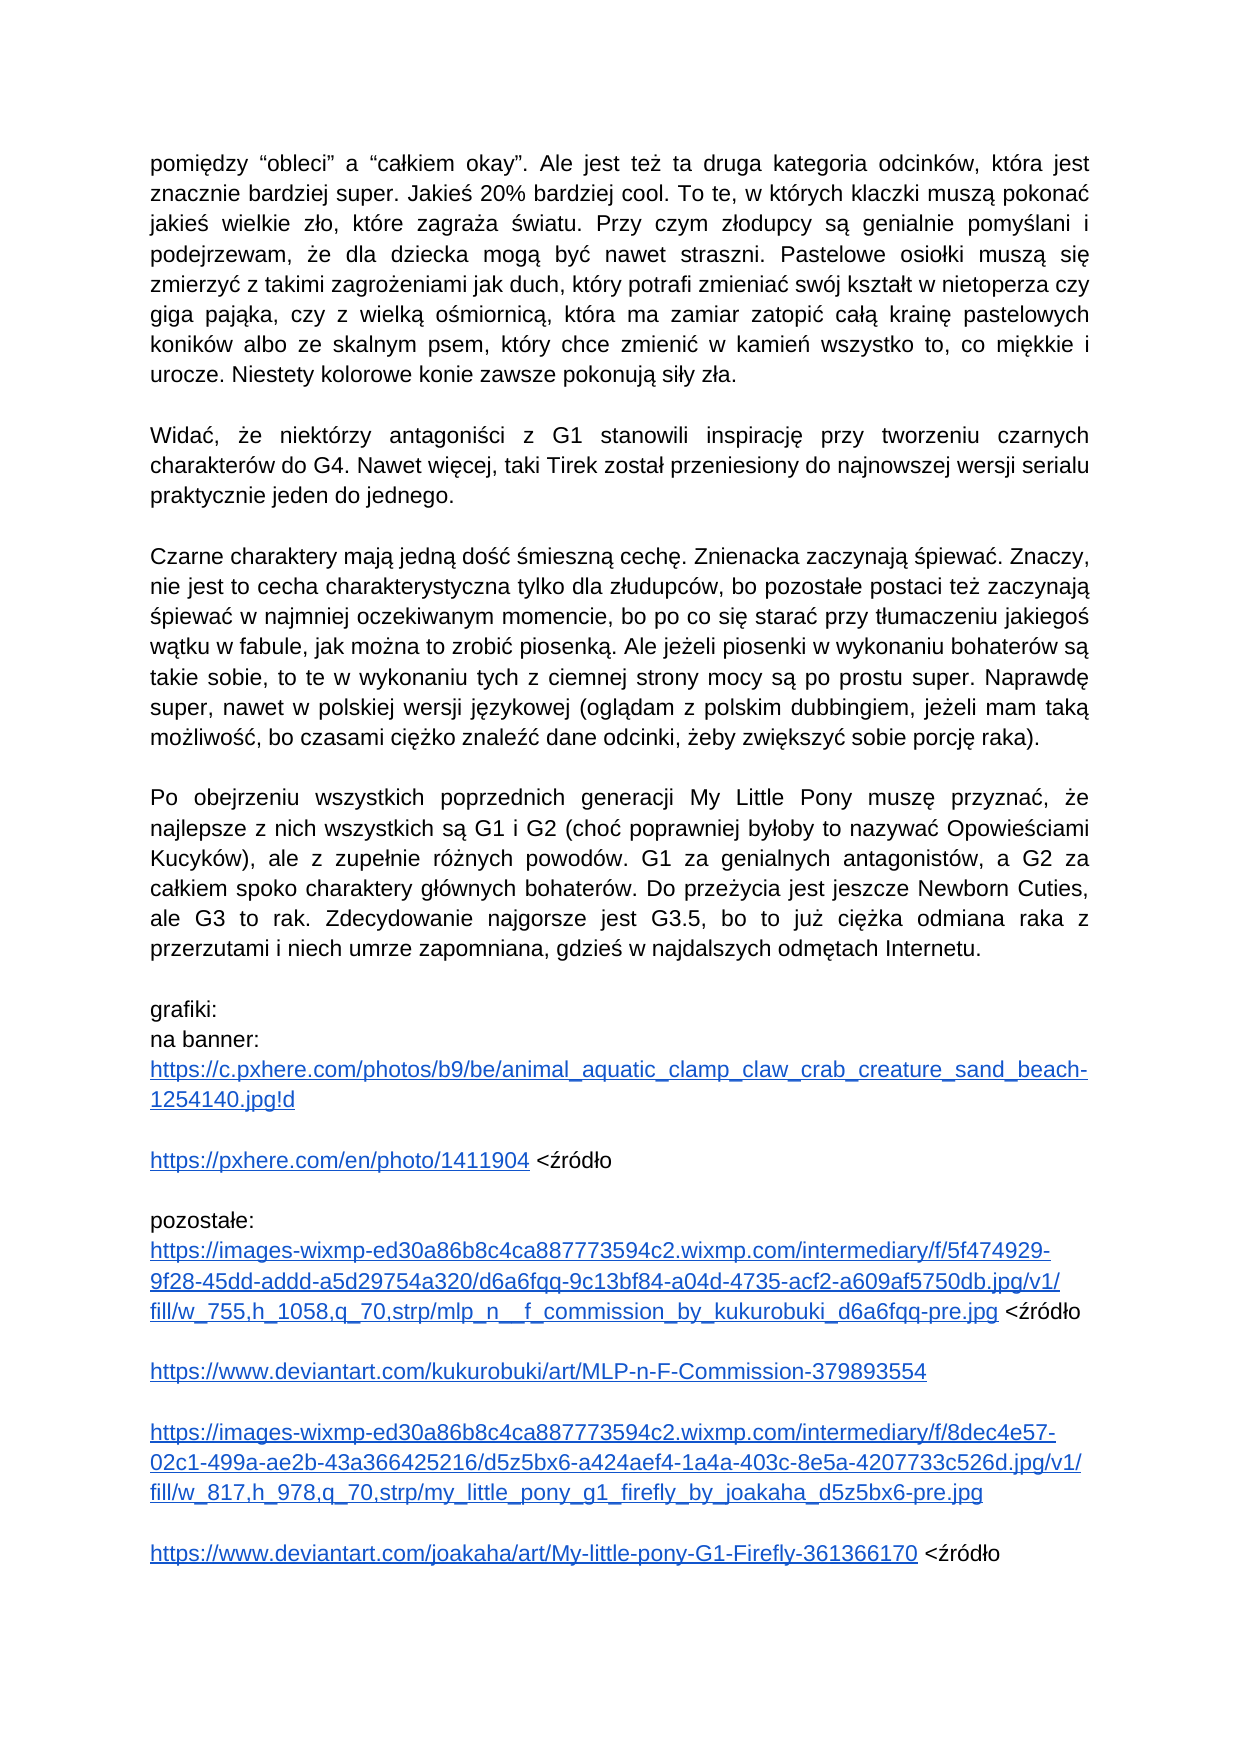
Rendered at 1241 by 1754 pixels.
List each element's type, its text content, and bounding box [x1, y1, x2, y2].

text https://www.deviantart.com/kukurobuki/art/MLP-n-F-Commission-379893554 [150, 1358, 1090, 1385]
text Po obejrzeniu wszystkich poprzednich generacji My Little Pony muszę przyznać, że najlepsze z nich wszystkich są G1 i G2 (choć poprawniej byłoby to nazywać Opowieściami Kucyków), ale z zupełnie różnych powodów. G1 za genialnych antagonistów, a G2 za całkiem spoko charaktery głównych bohaterów. Do przeżycia jest jeszcze Newborn Cuties, ale G3 to rak. Zdecydowanie najgorsze jest G3.5, bo to już ciężka odmiana raka z przerzutami i niech umrze zapomniana, gdzieś w najdalszych odmętach Internetu. [150, 784, 1090, 962]
text https://pxhere.com/en/photo/1411904 <źródło [150, 1147, 1090, 1173]
text https://www.deviantart.com/joakaha/art/My-little-pony-G1-Firefly-361366170 <źródło [150, 1539, 1090, 1566]
text https://images-wixmp-ed30a86b8c4ca887773594c2.wixmp.com/intermediary/f/8dec4e57-02c1-499a-ae2b-43a366425216/d5z5bx6-a424aef4-1a4a-403c-8e5a-4207733c526d.jpg/v1/fill/w_817,h_978,q_70,strp/my_little_pony_g1_firefly_by_joakaha_d5z5bx6-pre.jpg [150, 1419, 1090, 1506]
text https://images-wixmp-ed30a86b8c4ca887773594c2.wixmp.com/intermediary/f/5f474929-9f28-45dd-addd-a5d29754a320/d6a6fqq-9c13bf84-a04d-4735-acf2-a609af5750db.jpg/v1/fill/w_755,h_1058,q_70,strp/mlp_n__f_commission_by_kukurobuki_d6a6fqq-pre.jpg <źródło [150, 1237, 1090, 1324]
text Widać, że niektórzy antagoniści z G1 stanowili inspirację przy tworzeniu czarnych charakterów do G4. Nawet więcej, taki Tirek został przeniesiony do najnowszej wersji serialu praktycznie jeden do jednego. [150, 422, 1090, 509]
text pozostałe: [150, 1207, 1090, 1234]
text https://c.pxhere.com/photos/b9/be/animal_aquatic_clamp_claw_crab_creature_sand_beach-1254140.jpg!d [150, 1056, 1090, 1113]
text pomiędzy “obleci” a “całkiem okay”. Ale jest też ta druga kategoria odcinków, która jest znacznie bardziej super. Jakieś 20% bardziej cool. To te, w których klaczki muszą pokonać jakieś wielkie zło, które zagraża światu. Przy czym złodupcy są genialnie pomyślani i podejrzewam, że dla dziecka mogą być nawet straszni. Pastelowe osiołki muszą się zmierzyć z takimi zagrożeniami jak duch, który potrafi zmieniać swój kształt w nietoperza czy giga pająka, czy z wielką ośmiornicą, która ma zamiar zatopić całą krainę pastelowych koników albo ze skalnym psem, który chce zmienić w kamień wszystko to, co miękkie i urocze. Niestety kolorowe konie zawsze pokonują siły zła. [150, 150, 1090, 388]
text na banner: [150, 1026, 1090, 1052]
text grafiki: [150, 996, 1090, 1022]
text Czarne charaktery mają jedną dość śmieszną cechę. Znienacka zaczynają śpiewać. Znaczy, nie jest to cecha charakterystyczna tylko dla złudupców, bo pozostałe postaci też zaczynają śpiewać w najmniej oczekiwanym momencie, bo po co się starać przy tłumaczeniu jakiegoś wątku w fabule, jak można to zrobić piosenką. Ale jeżeli piosenki w wykonaniu bohaterów są takie sobie, to te w wykonaniu tych z ciemnej strony mocy są po prostu super. Naprawdę super, nawet w polskiej wersji językowej (oglądam z polskim dubbingiem, jeżeli mam taką możliwość, bo czasami ciężko znaleźć dane odcinki, żeby zwiększyć sobie porcję raka). [150, 543, 1090, 750]
